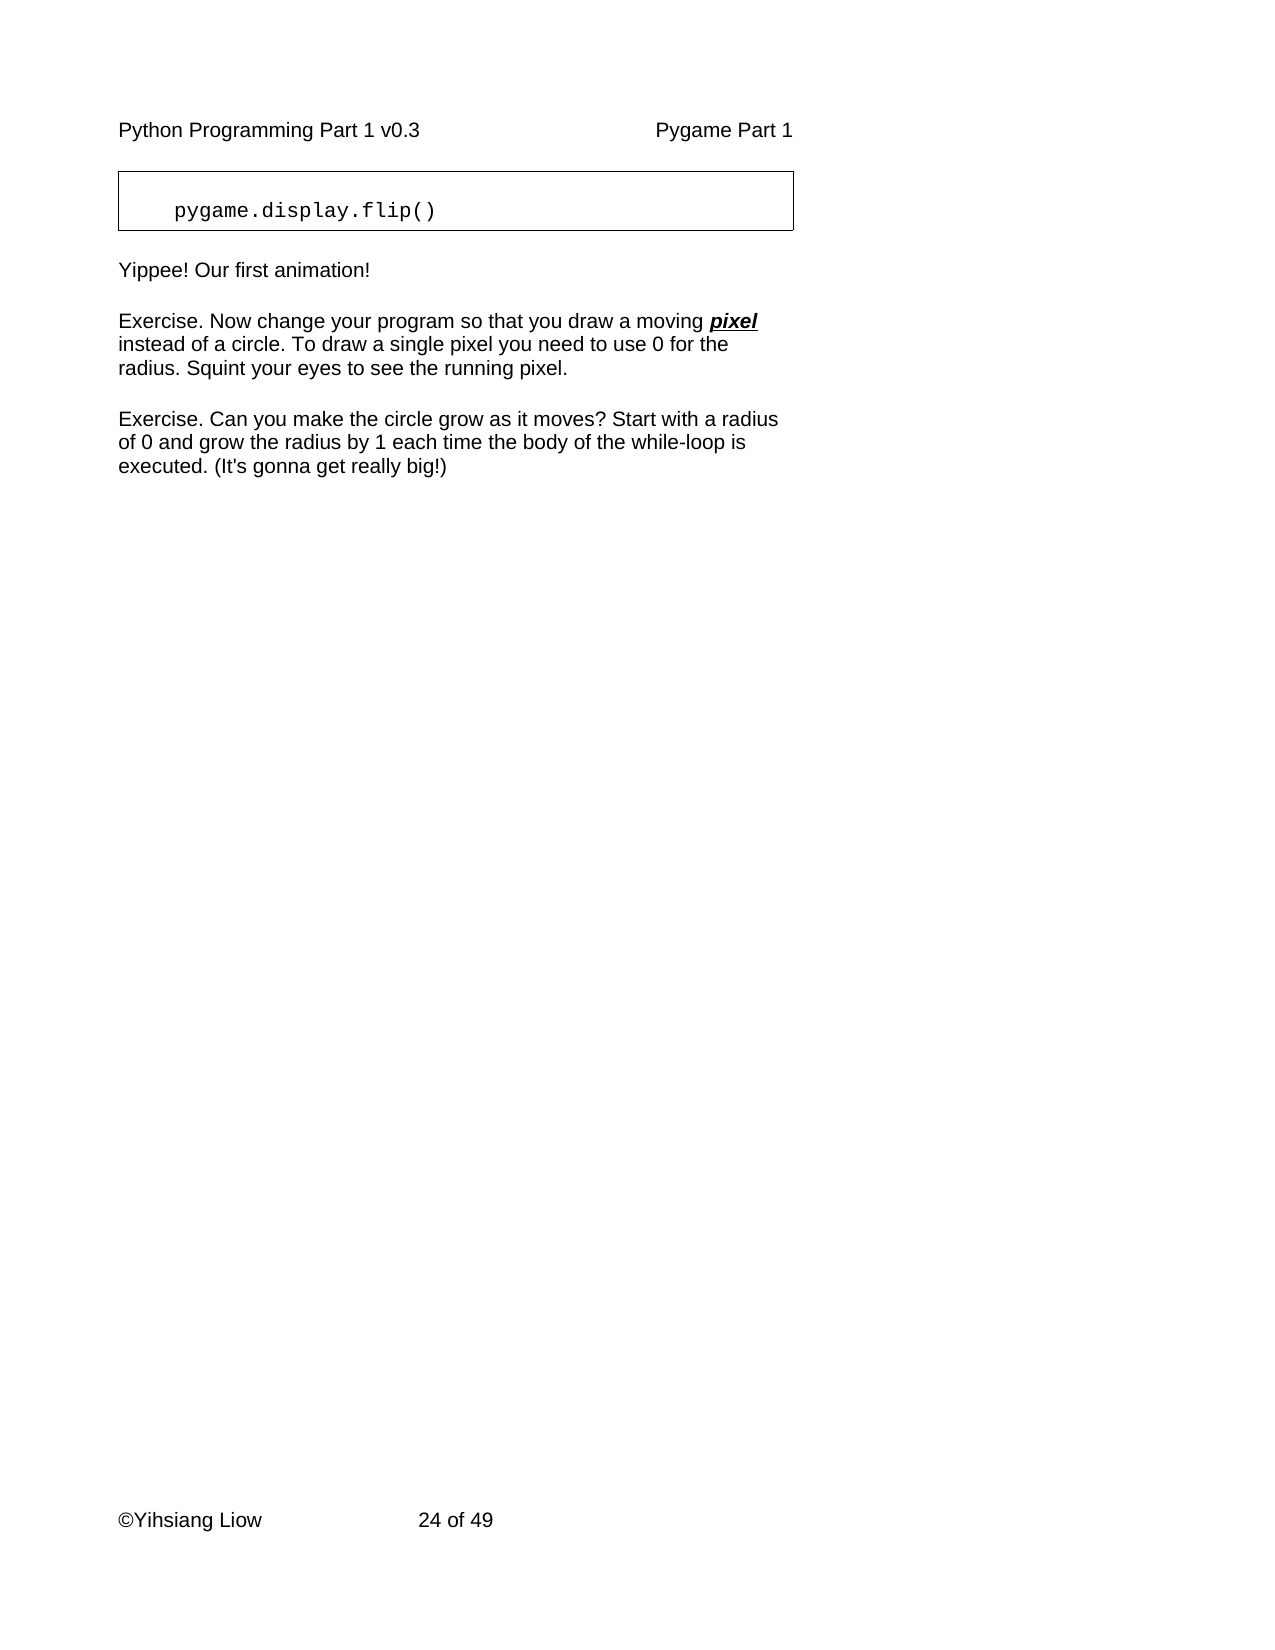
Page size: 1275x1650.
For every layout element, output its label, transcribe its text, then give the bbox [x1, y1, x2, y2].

text Exercise. Now change your program so that you draw a moving pixel instead of a circle. To draw a single pixel you need to use 0 for the radius. Squint your eyes to see the running pixel. [118, 310, 793, 379]
text Yippee! Our first animation! [118, 258, 793, 281]
text Exercise. Can you make the circle grow as it moves? Start with a radius of 0 and grow the radius by 1 each time the body of the while-loop is executed. (It's gonna get really big!) [118, 408, 793, 477]
table_header pygame.display.flip() [119, 172, 793, 230]
